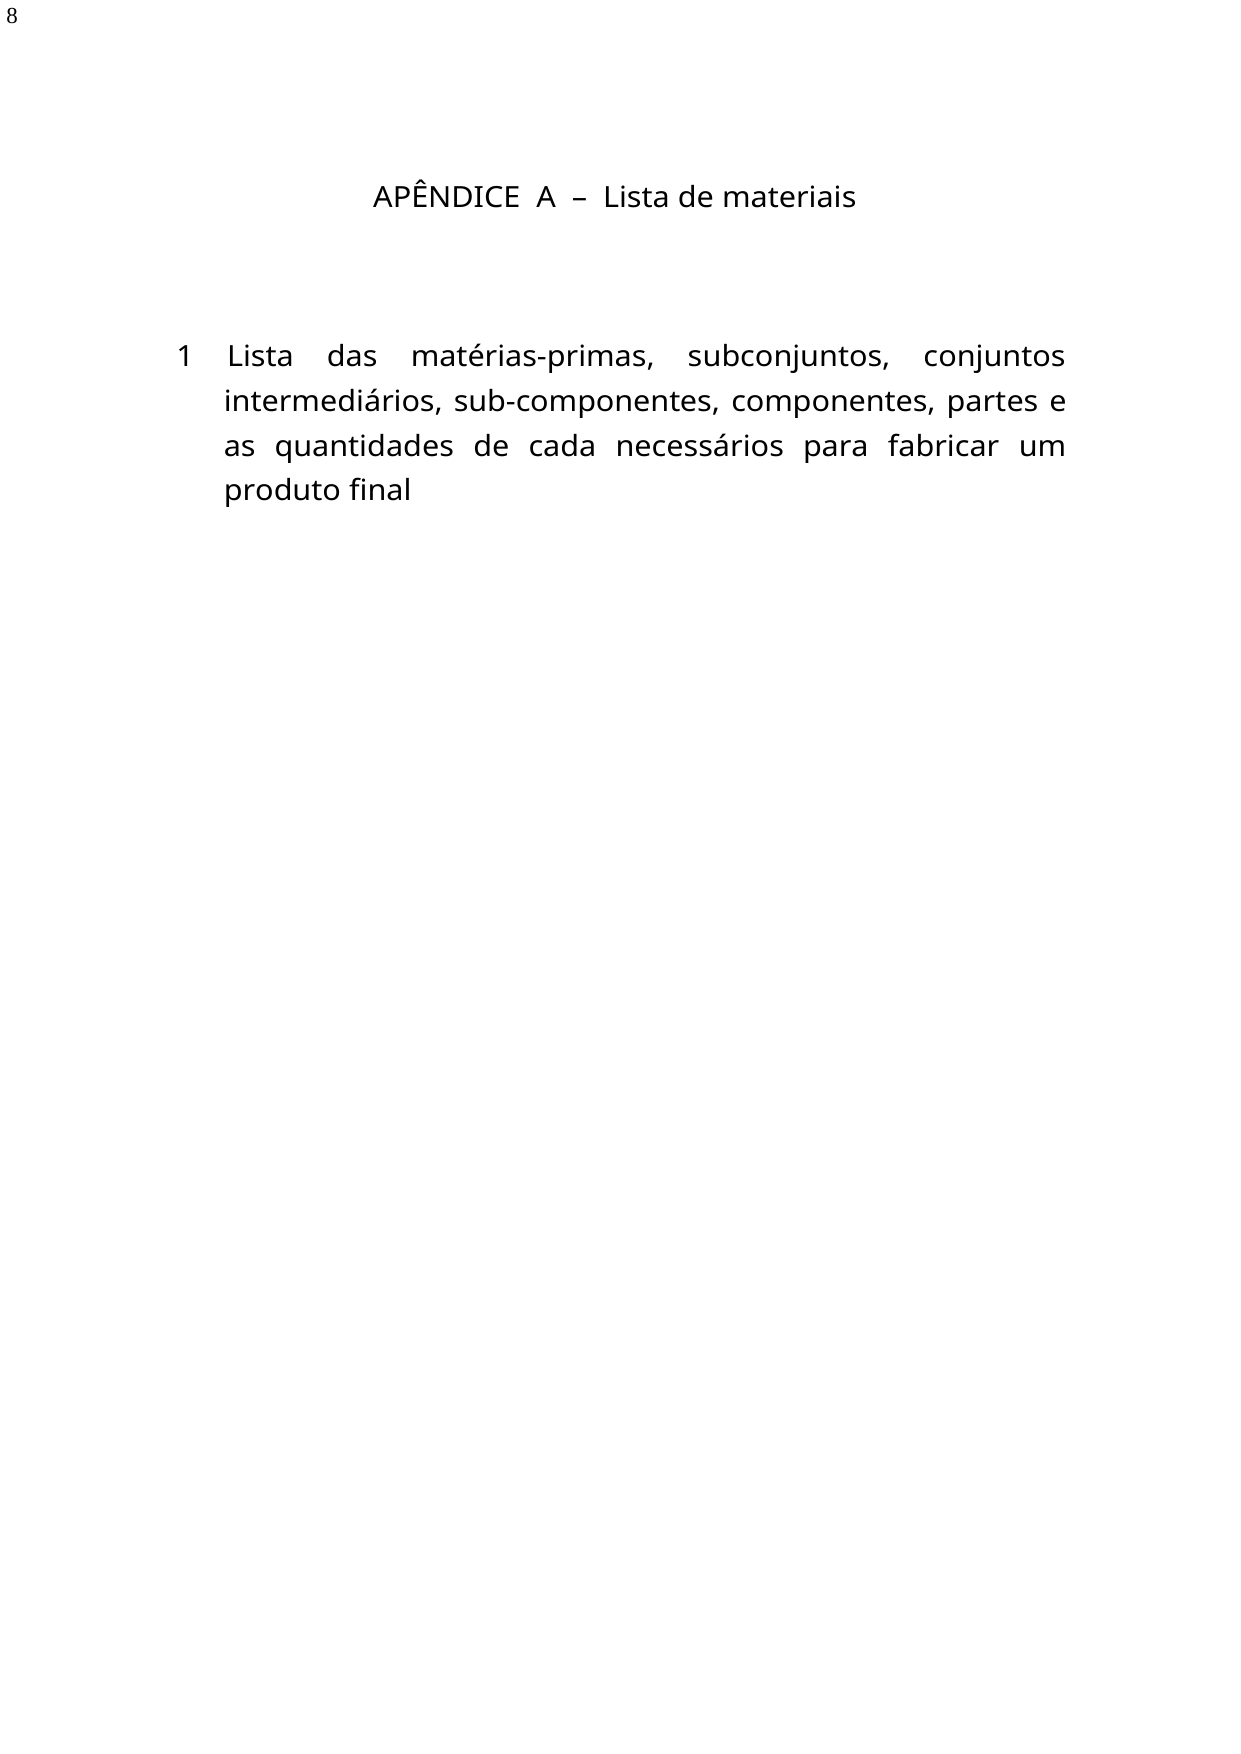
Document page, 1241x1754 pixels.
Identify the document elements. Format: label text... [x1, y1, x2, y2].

subtitle APÊNDICE A – Lista de materiais [207, 176, 1022, 216]
text 1 Lista das matérias-primas, subconjuntos, conjuntos intermediários, sub-componentes, componentes, partes e as quantidades de cada necessários para fabricar um produto final [176, 335, 1066, 509]
